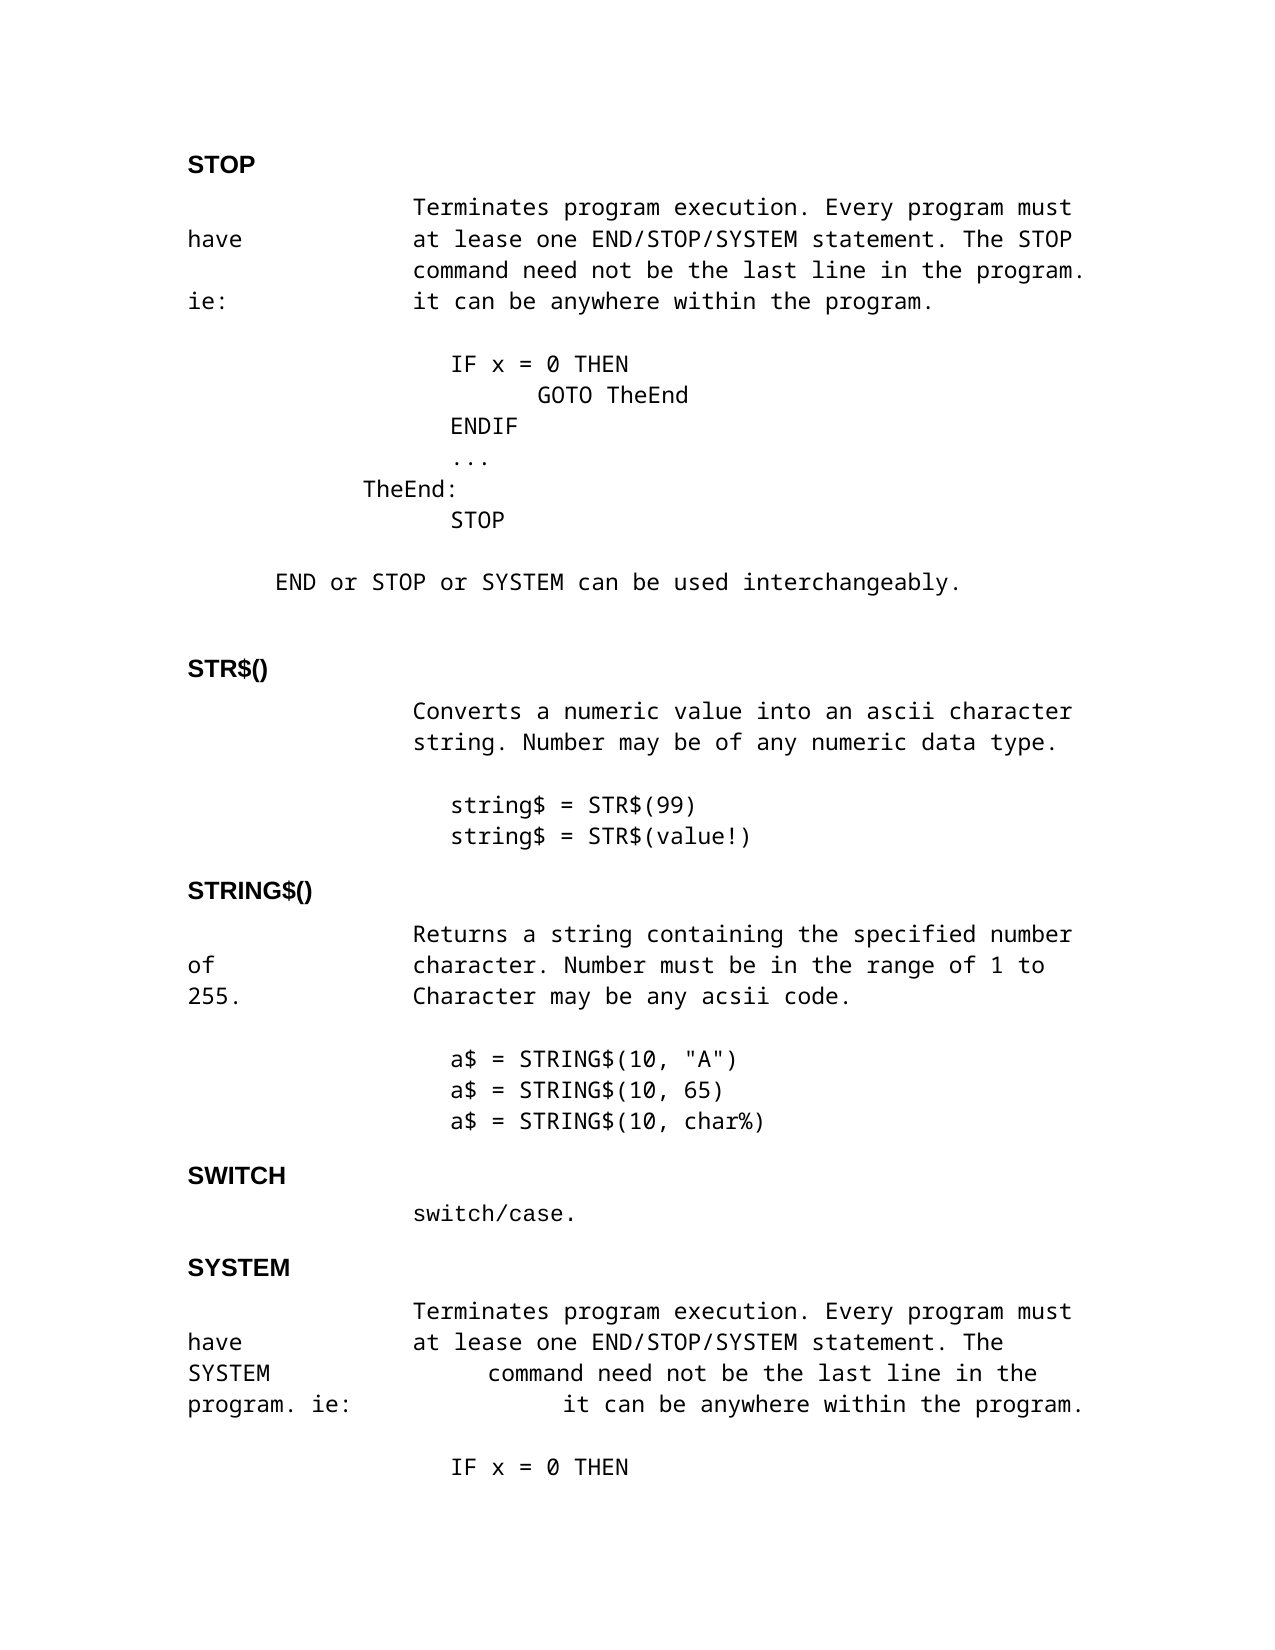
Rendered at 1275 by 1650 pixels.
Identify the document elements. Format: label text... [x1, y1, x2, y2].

text STOP [187, 504, 1087, 535]
text END or STOP or SYSTEM can be used interchangeably. [187, 566, 1087, 597]
text Terminates program execution. Every program must have at lease one END/STOP/SYSTEM statement. The STOP command need not be the last line in the program. ie: it can be anywhere within the program. [187, 191, 1087, 316]
text ENDIF [187, 410, 1087, 441]
subtitle STRING$() [187, 876, 1087, 905]
text TheEnd: [187, 472, 1087, 504]
text IF x = 0 THEN [187, 1451, 1087, 1482]
subtitle STOP [187, 150, 1087, 179]
text ... [187, 441, 1087, 472]
text string$ = STR$(99) [187, 789, 1087, 820]
subtitle STR$() [187, 654, 1087, 682]
text IF x = 0 THEN [187, 347, 1087, 379]
subtitle SYSTEM [187, 1253, 1087, 1282]
text a$ = STRING$(10, char%) [187, 1105, 1087, 1136]
text switch/case. [187, 1202, 1087, 1228]
subtitle SWITCH [187, 1161, 1087, 1190]
text Converts a numeric value into an ascii character string. Number may be of any numeric data type. [187, 695, 1087, 757]
text GOTO TheEnd [187, 379, 1087, 410]
text Returns a string containing the specified number of character. Number must be in the range of 1 to 255. Character may be any acsii code. [187, 917, 1087, 1011]
text a$ = STRING$(10, 65) [187, 1074, 1087, 1105]
text string$ = STR$(value!) [187, 820, 1087, 851]
text Terminates program execution. Every program must have at lease one END/STOP/SYSTEM statement. The SYSTEM command need not be the last line in the program. ie: it can be anywhere within the program. [187, 1295, 1087, 1420]
text a$ = STRING$(10, "A") [187, 1042, 1087, 1074]
